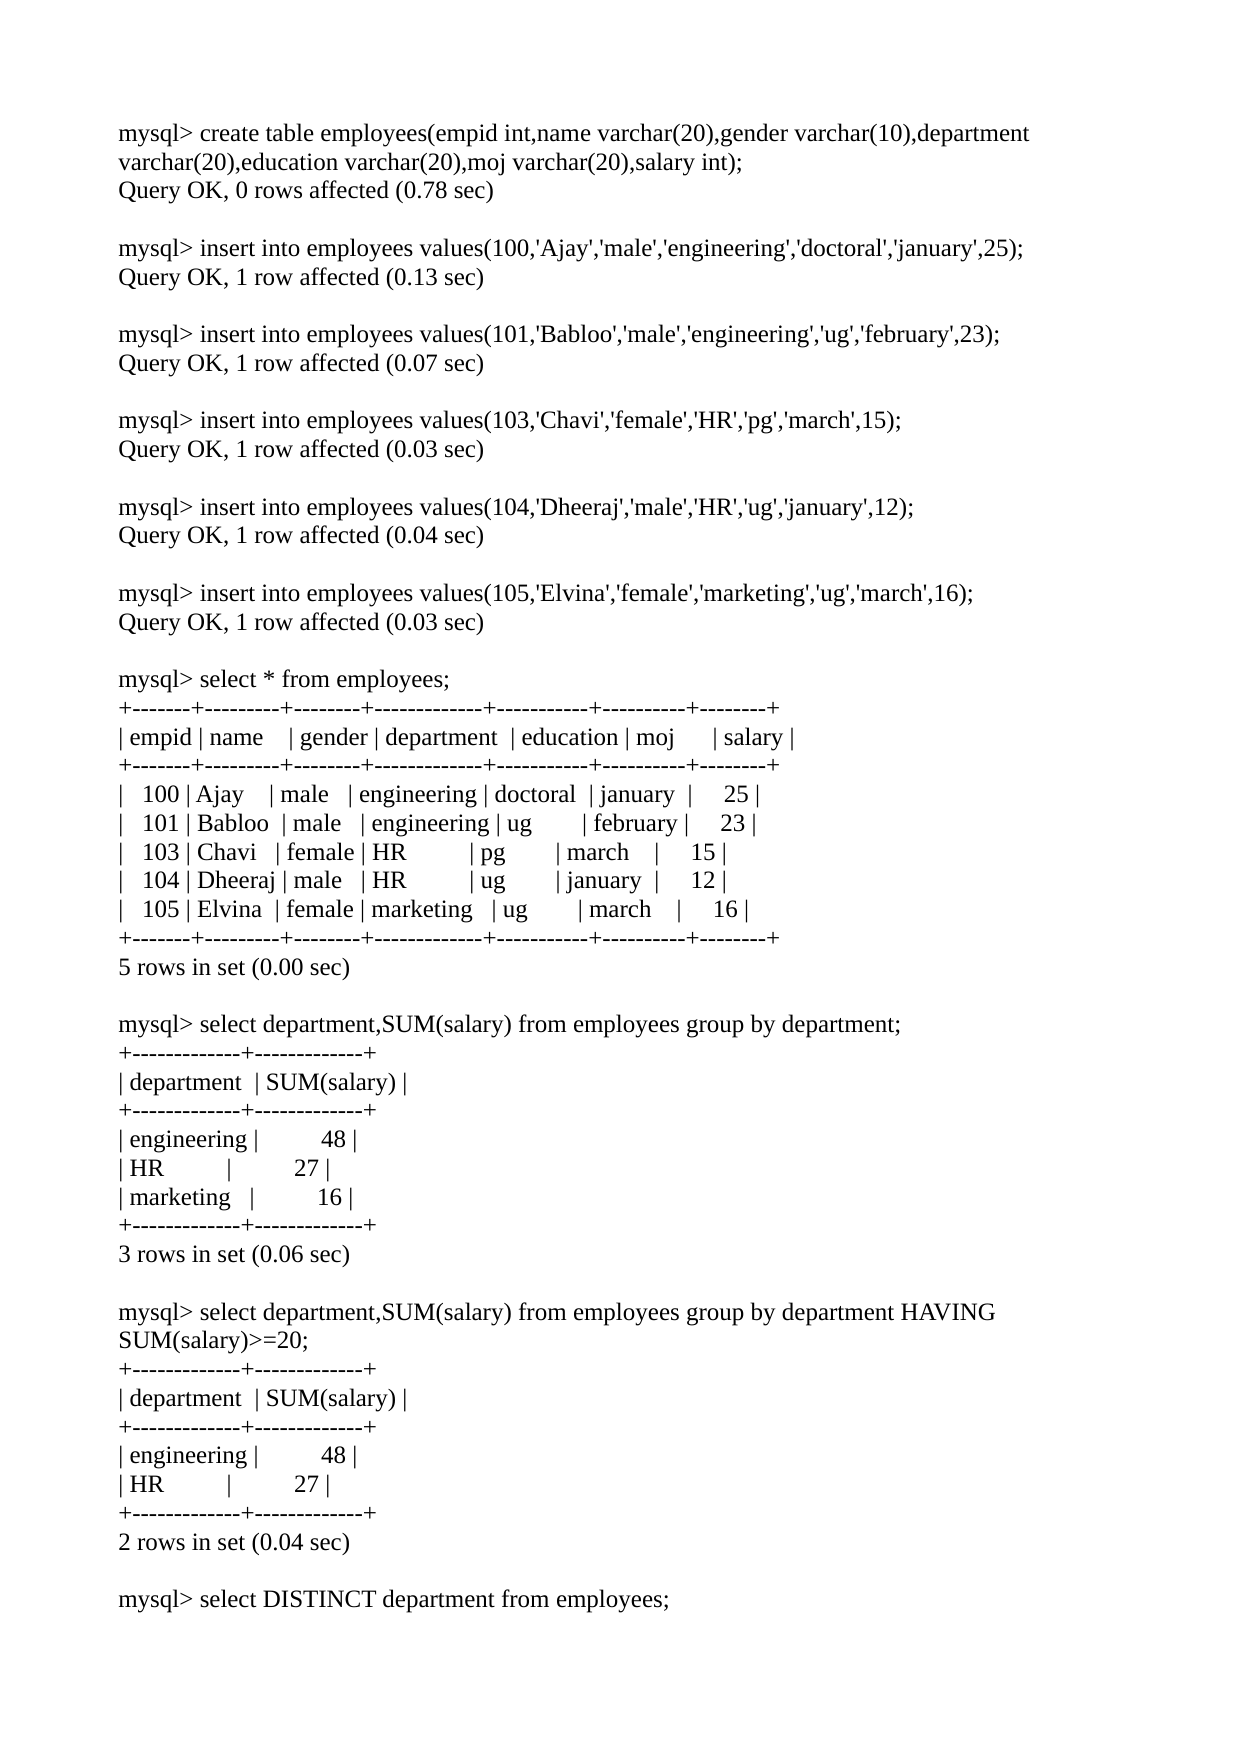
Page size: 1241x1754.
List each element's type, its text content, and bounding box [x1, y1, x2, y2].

text 5 rows in set (0.00 sec) [118, 952, 1122, 981]
text 3 rows in set (0.06 sec) [118, 1239, 1122, 1268]
text mysql> insert into employees values(104,'Dheeraj','male','HR','ug','january',12); [118, 492, 1122, 521]
text | 100 | Ajay | male | engineering | doctoral | january | 25 | [118, 779, 1122, 808]
text mysql> select DISTINCT department from employees; [118, 1584, 1122, 1613]
text Query OK, 1 row affected (0.03 sec) [118, 434, 1122, 463]
text Query OK, 1 row affected (0.13 sec) [118, 262, 1122, 291]
text Query OK, 1 row affected (0.03 sec) [118, 607, 1122, 636]
text +-------------+-------------+ [118, 1498, 1122, 1527]
text mysql> select department,SUM(salary) from employees group by department; [118, 1009, 1122, 1038]
text | 103 | Chavi | female | HR | pg | march | 15 | [118, 837, 1122, 866]
text | 104 | Dheeraj | male | HR | ug | january | 12 | [118, 866, 1122, 894]
text | HR | 27 | [118, 1153, 1122, 1182]
text | HR | 27 | [118, 1469, 1122, 1498]
text mysql> create table employees(empid int,name varchar(20),gender varchar(10),department varchar(20),education varchar(20),moj varchar(20),salary int); [118, 118, 1122, 176]
text | empid | name | gender | department | education | moj | salary | [118, 722, 1122, 751]
text | engineering | 48 | [118, 1124, 1122, 1153]
text +-------------+-------------+ [118, 1096, 1122, 1124]
text mysql> insert into employees values(100,'Ajay','male','engineering','doctoral','january',25); [118, 233, 1122, 262]
text Query OK, 0 rows affected (0.78 sec) [118, 176, 1122, 204]
text | 105 | Elvina | female | marketing | ug | march | 16 | [118, 894, 1122, 923]
text +-------------+-------------+ [118, 1038, 1122, 1067]
text +-------+---------+--------+-------------+-----------+----------+--------+ [118, 923, 1122, 952]
text mysql> insert into employees values(103,'Chavi','female','HR','pg','march',15); [118, 406, 1122, 434]
text Query OK, 1 row affected (0.07 sec) [118, 348, 1122, 377]
text +-------------+-------------+ [118, 1354, 1122, 1383]
text 2 rows in set (0.04 sec) [118, 1527, 1122, 1556]
text +-------+---------+--------+-------------+-----------+----------+--------+ [118, 693, 1122, 722]
text | department | SUM(salary) | [118, 1067, 1122, 1096]
text | marketing | 16 | [118, 1182, 1122, 1211]
text | engineering | 48 | [118, 1441, 1122, 1469]
text mysql> insert into employees values(101,'Babloo','male','engineering','ug','february',23); [118, 319, 1122, 348]
text mysql> select * from employees; [118, 664, 1122, 693]
text +-------------+-------------+ [118, 1412, 1122, 1441]
text | 101 | Babloo | male | engineering | ug | february | 23 | [118, 808, 1122, 837]
text Query OK, 1 row affected (0.04 sec) [118, 521, 1122, 549]
text mysql> insert into employees values(105,'Elvina','female','marketing','ug','march',16); [118, 578, 1122, 607]
text +-------------+-------------+ [118, 1211, 1122, 1239]
text +-------+---------+--------+-------------+-----------+----------+--------+ [118, 751, 1122, 779]
text mysql> select department,SUM(salary) from employees group by department HAVING SUM(salary)>=20; [118, 1297, 1122, 1354]
text | department | SUM(salary) | [118, 1383, 1122, 1412]
